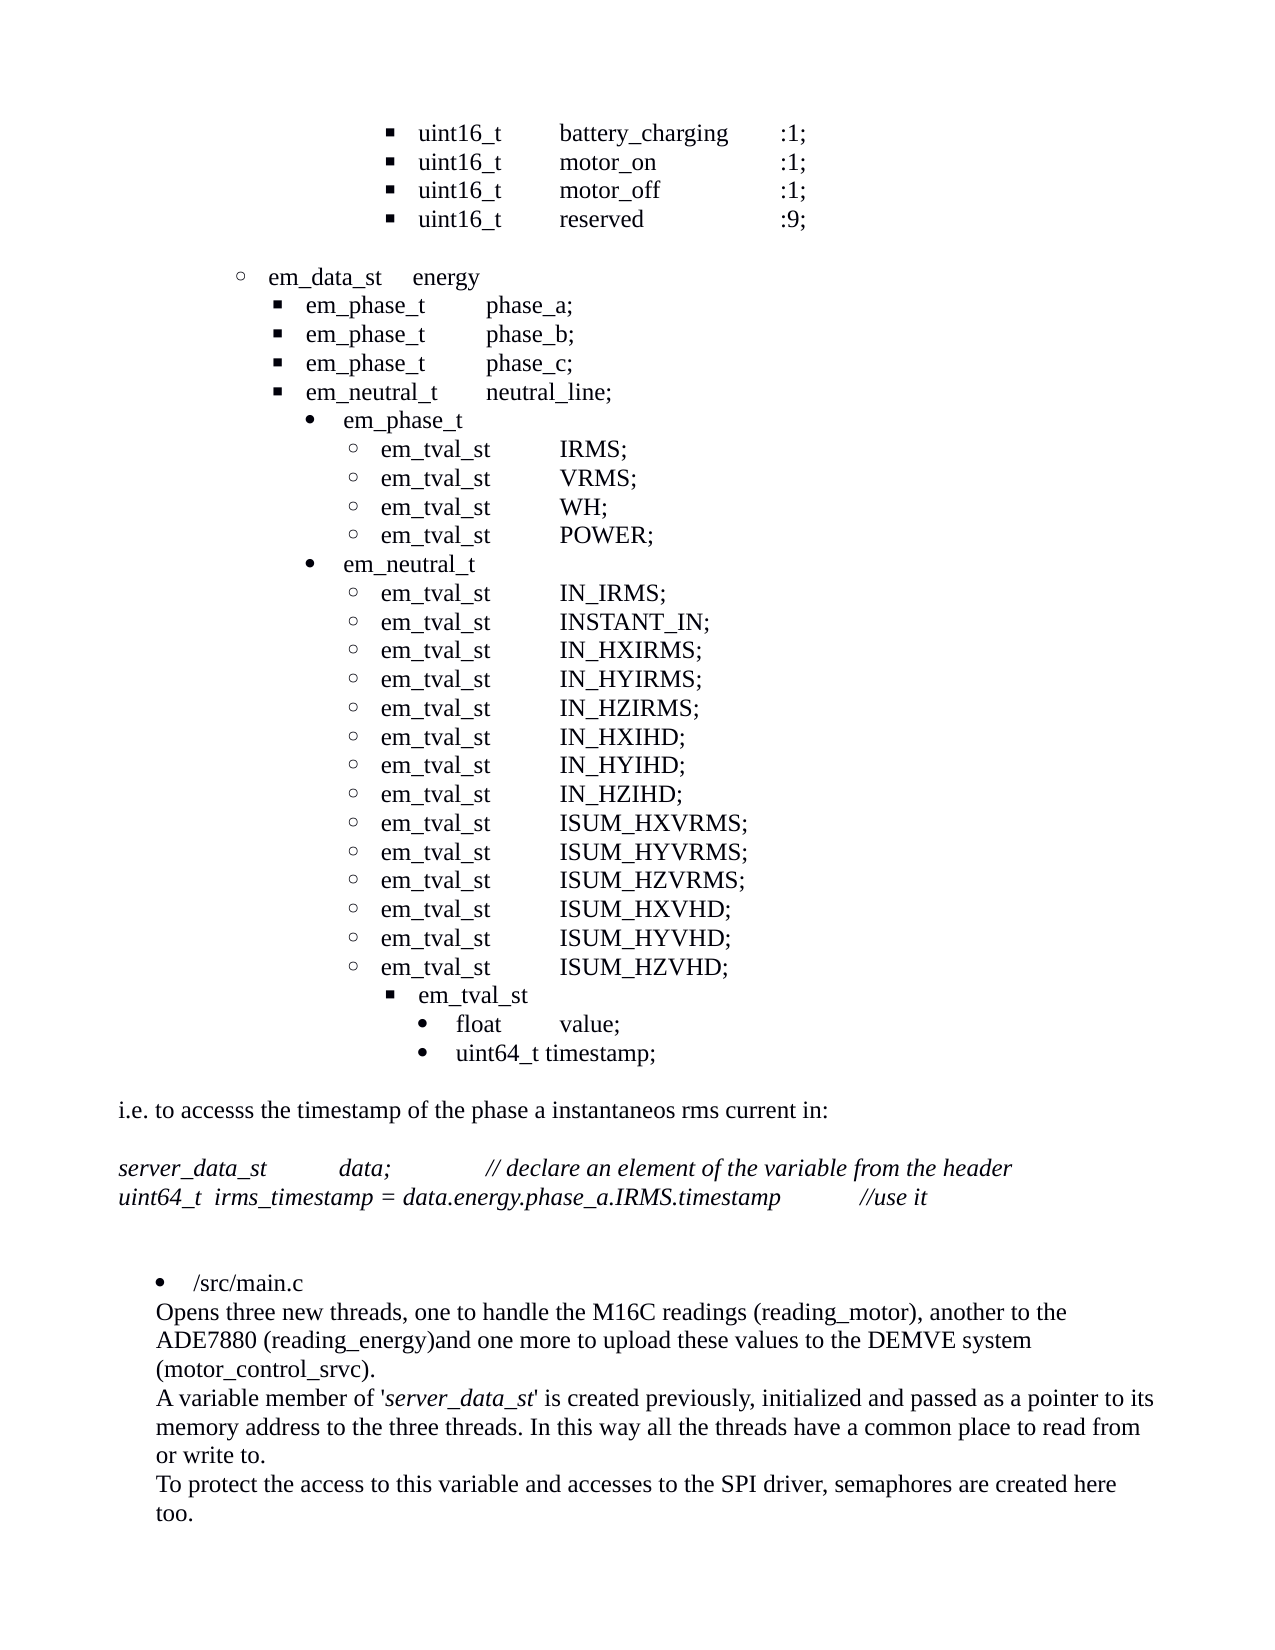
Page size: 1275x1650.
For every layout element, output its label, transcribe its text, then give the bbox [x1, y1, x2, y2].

list em_tval_st ISUM_HZVHD; [343, 952, 1157, 981]
list uint16_t battery_charging :1; [381, 118, 1157, 147]
text To protect the access to this variable and accesses to the SPI driver, semaphores are created here too. [156, 1469, 1157, 1527]
list em_tval_st IRMS; [343, 434, 1157, 463]
list em_tval_st [381, 981, 1157, 1009]
list em_phase_t phase_c; [268, 348, 1157, 377]
list em_tval_st ISUM_HYVHD; [343, 923, 1157, 952]
list em_tval_st IN_HXIHD; [343, 722, 1157, 751]
list em_tval_st POWER; [343, 521, 1157, 549]
text i.e. to accesss the timestamp of the phase a instantaneos rms current in: [118, 1096, 1157, 1124]
list em_phase_t [306, 406, 1157, 434]
text server_data_st data; // declare an element of the variable from the header [118, 1153, 1157, 1182]
list uint16_t motor_on :1; [381, 147, 1157, 176]
text A variable member of 'server_data_st' is created previously, initialized and passed as a pointer to its memory address to the three threads. In this way all the threads have a common place to read from or write to. [156, 1383, 1157, 1469]
list uint64_t timestamp; [418, 1038, 1157, 1067]
list em_tval_st IN_HYIRMS; [343, 664, 1157, 693]
list em_tval_st IN_HZIHD; [343, 779, 1157, 808]
list em_neutral_t neutral_line; [268, 377, 1157, 406]
text Opens three new threads, one to handle the M16C readings (reading_motor), another to the ADE7880 (reading_energy)and one more to upload these values to the DEMVE system (motor_control_srvc). [156, 1297, 1157, 1383]
list uint16_t motor_off :1; [381, 176, 1157, 204]
list /src/main.c [156, 1268, 1157, 1297]
list em_phase_t phase_b; [268, 319, 1157, 348]
list em_tval_st ISUM_HZVRMS; [343, 866, 1157, 894]
list uint16_t reserved :9; [381, 204, 1157, 262]
list em_tval_st VRMS; [343, 463, 1157, 492]
list em_data_st energy [231, 262, 1157, 291]
list em_tval_st IN_IRMS; [343, 578, 1157, 607]
list em_tval_st ISUM_HYVRMS; [343, 837, 1157, 866]
list em_phase_t phase_a; [268, 291, 1157, 319]
text uint64_t irms_timestamp = data.energy.phase_a.IRMS.timestamp //use it [118, 1182, 1157, 1211]
list em_tval_st INSTANT_IN; [343, 607, 1157, 636]
list em_tval_st ISUM_HXVHD; [343, 894, 1157, 923]
list float value; [418, 1009, 1157, 1038]
list em_tval_st ISUM_HXVRMS; [343, 808, 1157, 837]
list em_tval_st IN_HZIRMS; [343, 693, 1157, 722]
list em_tval_st WH; [343, 492, 1157, 521]
list em_tval_st IN_HYIHD; [343, 751, 1157, 779]
list em_tval_st IN_HXIRMS; [343, 636, 1157, 664]
list em_neutral_t [306, 549, 1157, 578]
